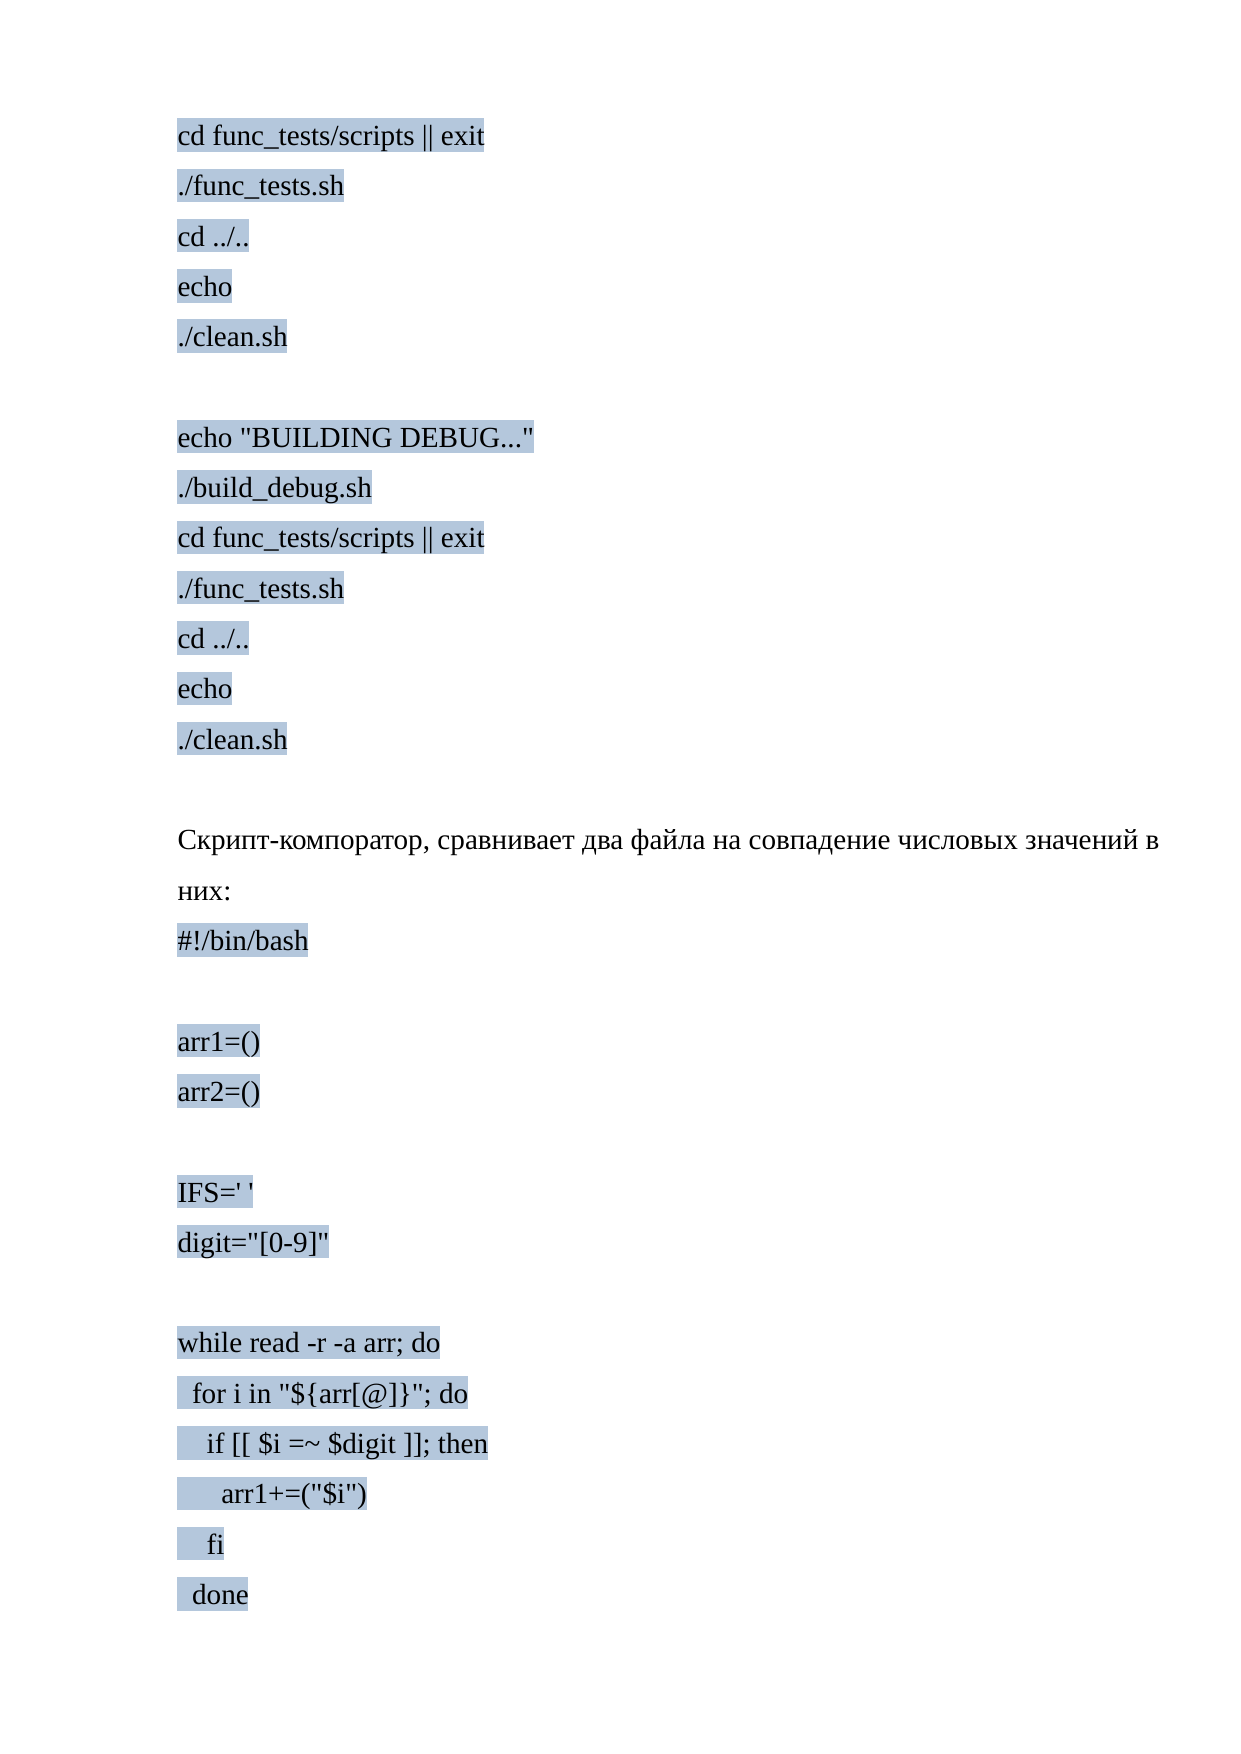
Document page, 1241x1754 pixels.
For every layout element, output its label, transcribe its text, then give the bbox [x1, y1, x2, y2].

text for i in "${arr[@]}"; do [177, 1376, 1181, 1409]
text echo "BUILDING DEBUG..." [177, 420, 1181, 453]
text fi [177, 1527, 1181, 1560]
text digit="[0-9]" [177, 1225, 1181, 1258]
text arr1=() [177, 1024, 1181, 1057]
text ./build_debug.sh [177, 470, 1181, 504]
text cd func_tests/scripts || exit [177, 118, 1181, 152]
text ./clean.sh [177, 319, 1181, 353]
text arr2=() [177, 1074, 1181, 1108]
text echo [177, 269, 1181, 303]
text Скрипт-компоратор, сравнивает два файла на совпадение числовых значений в них: [177, 822, 1181, 906]
text IFS=' ' [177, 1175, 1181, 1208]
text while read -r -a arr; do [177, 1326, 1181, 1359]
text cd func_tests/scripts || exit [177, 521, 1181, 554]
text ./clean.sh [177, 722, 1181, 755]
text ./func_tests.sh [177, 168, 1181, 202]
text cd ../.. [177, 219, 1181, 252]
text if [[ $i =~ $digit ]]; then [177, 1426, 1181, 1460]
text echo [177, 672, 1181, 705]
text #!/bin/bash [177, 923, 1181, 957]
text cd ../.. [177, 621, 1181, 655]
text ./func_tests.sh [177, 571, 1181, 604]
text arr1+=("$i") [177, 1477, 1181, 1510]
text done [177, 1577, 1181, 1611]
